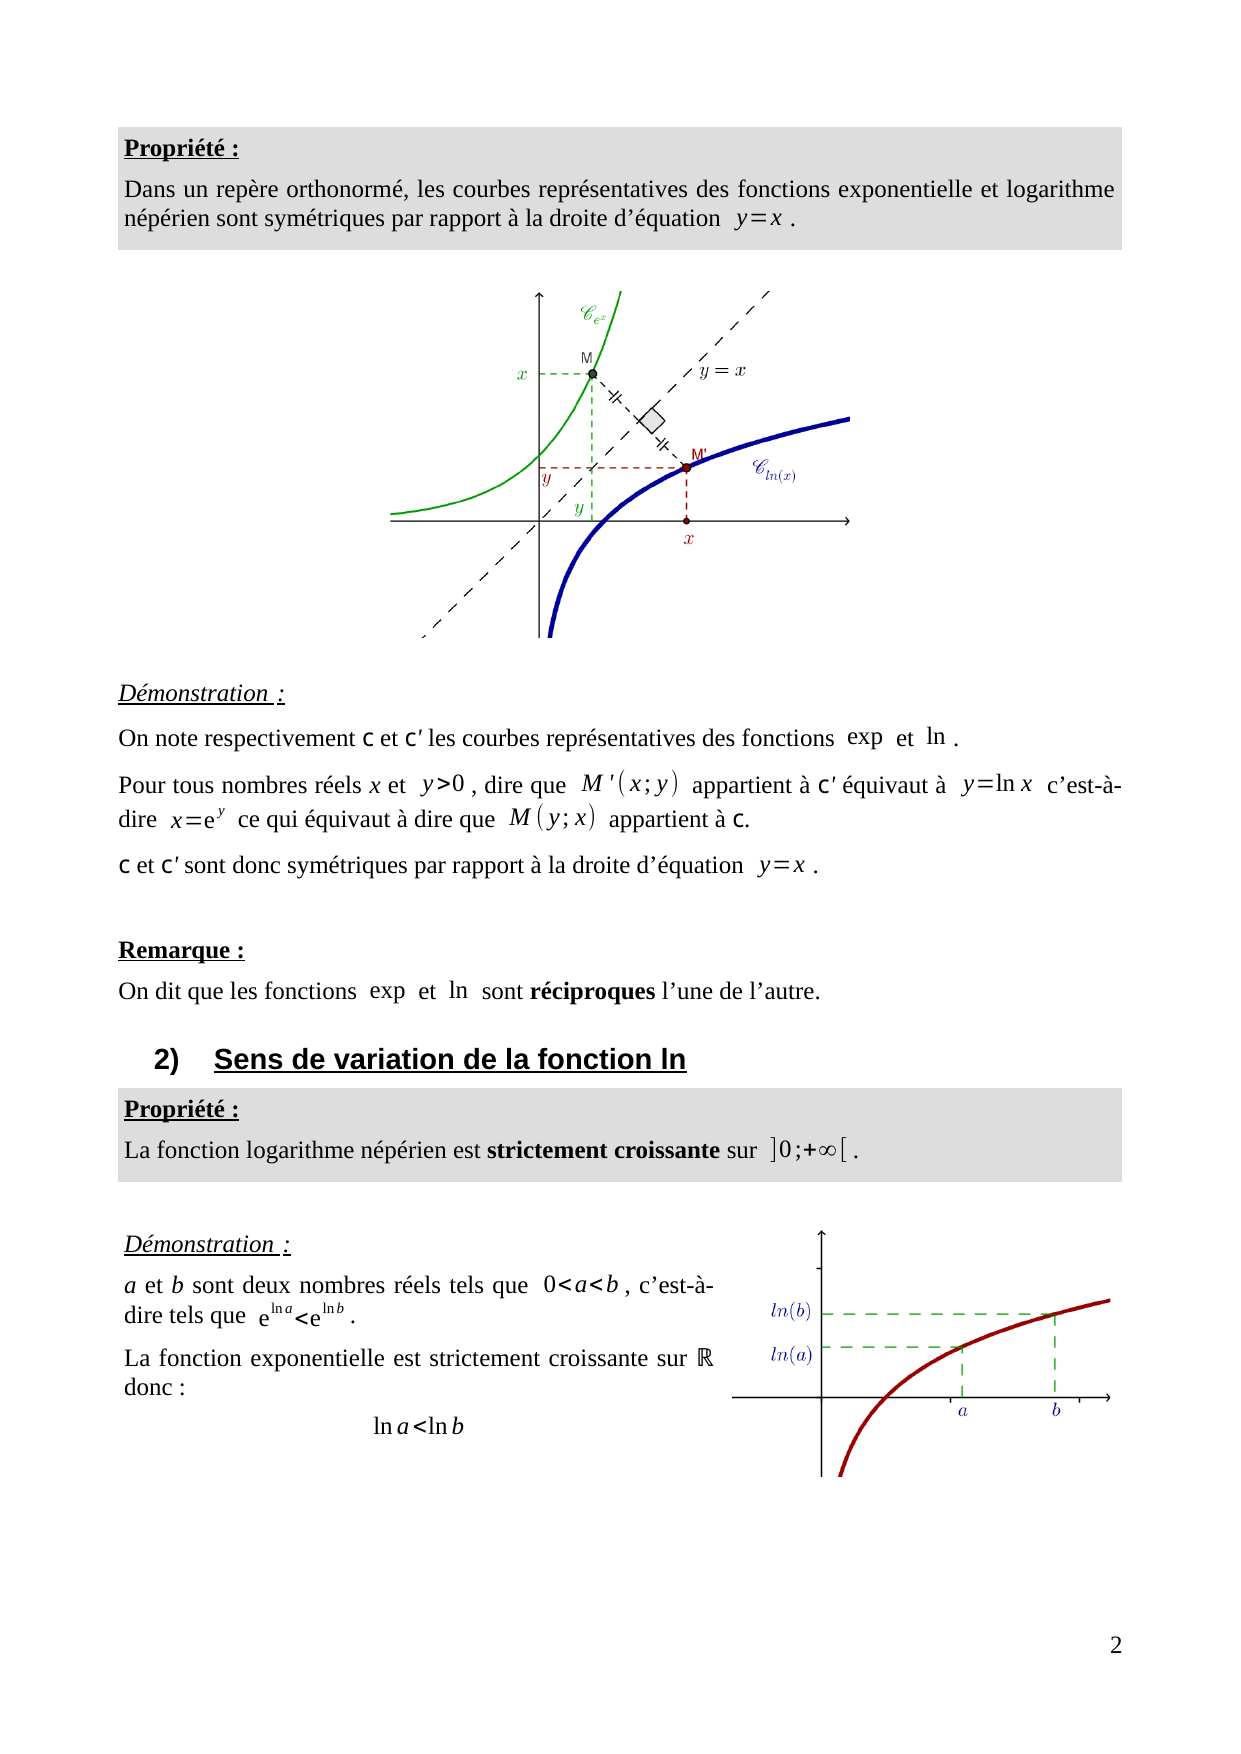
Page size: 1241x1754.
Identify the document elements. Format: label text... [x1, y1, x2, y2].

table_header Démonstration : a et b sont deux nombres réels tels que , c’est-à-dire tels que . La fonction exponentielle est strictement croissante sur ℝ donc : [118, 1224, 720, 1523]
table_header [720, 1224, 1123, 1523]
table_header Propriété : La fonction logarithme népérien est strictement croissante sur . [118, 1088, 1122, 1182]
text Pour tous nombres réels x et , dire que appartient à c' équivaut à c’est-à-dire ce qui équivaut à dire que appartient à c. [118, 766, 1122, 834]
text c et c' sont donc symétriques par rapport à la droite d’équation . [118, 847, 1122, 881]
text On dit que les fonctions et sont réciproques l’une de l’autre. [118, 976, 1122, 1005]
table_header Propriété : Dans un repère orthonormé, les courbes représentatives des fonctions exponentielle et logarithme népérien sont symétriques par rapport à la droite d’équation . [118, 127, 1122, 250]
text On note respectivement c et c' les courbes représentatives des fonctions et . [118, 720, 1122, 754]
text Remarque : [118, 935, 1122, 963]
subtitle Sens de variation de la fonction ln [153, 1042, 1122, 1076]
text Démonstration : [118, 678, 1122, 707]
